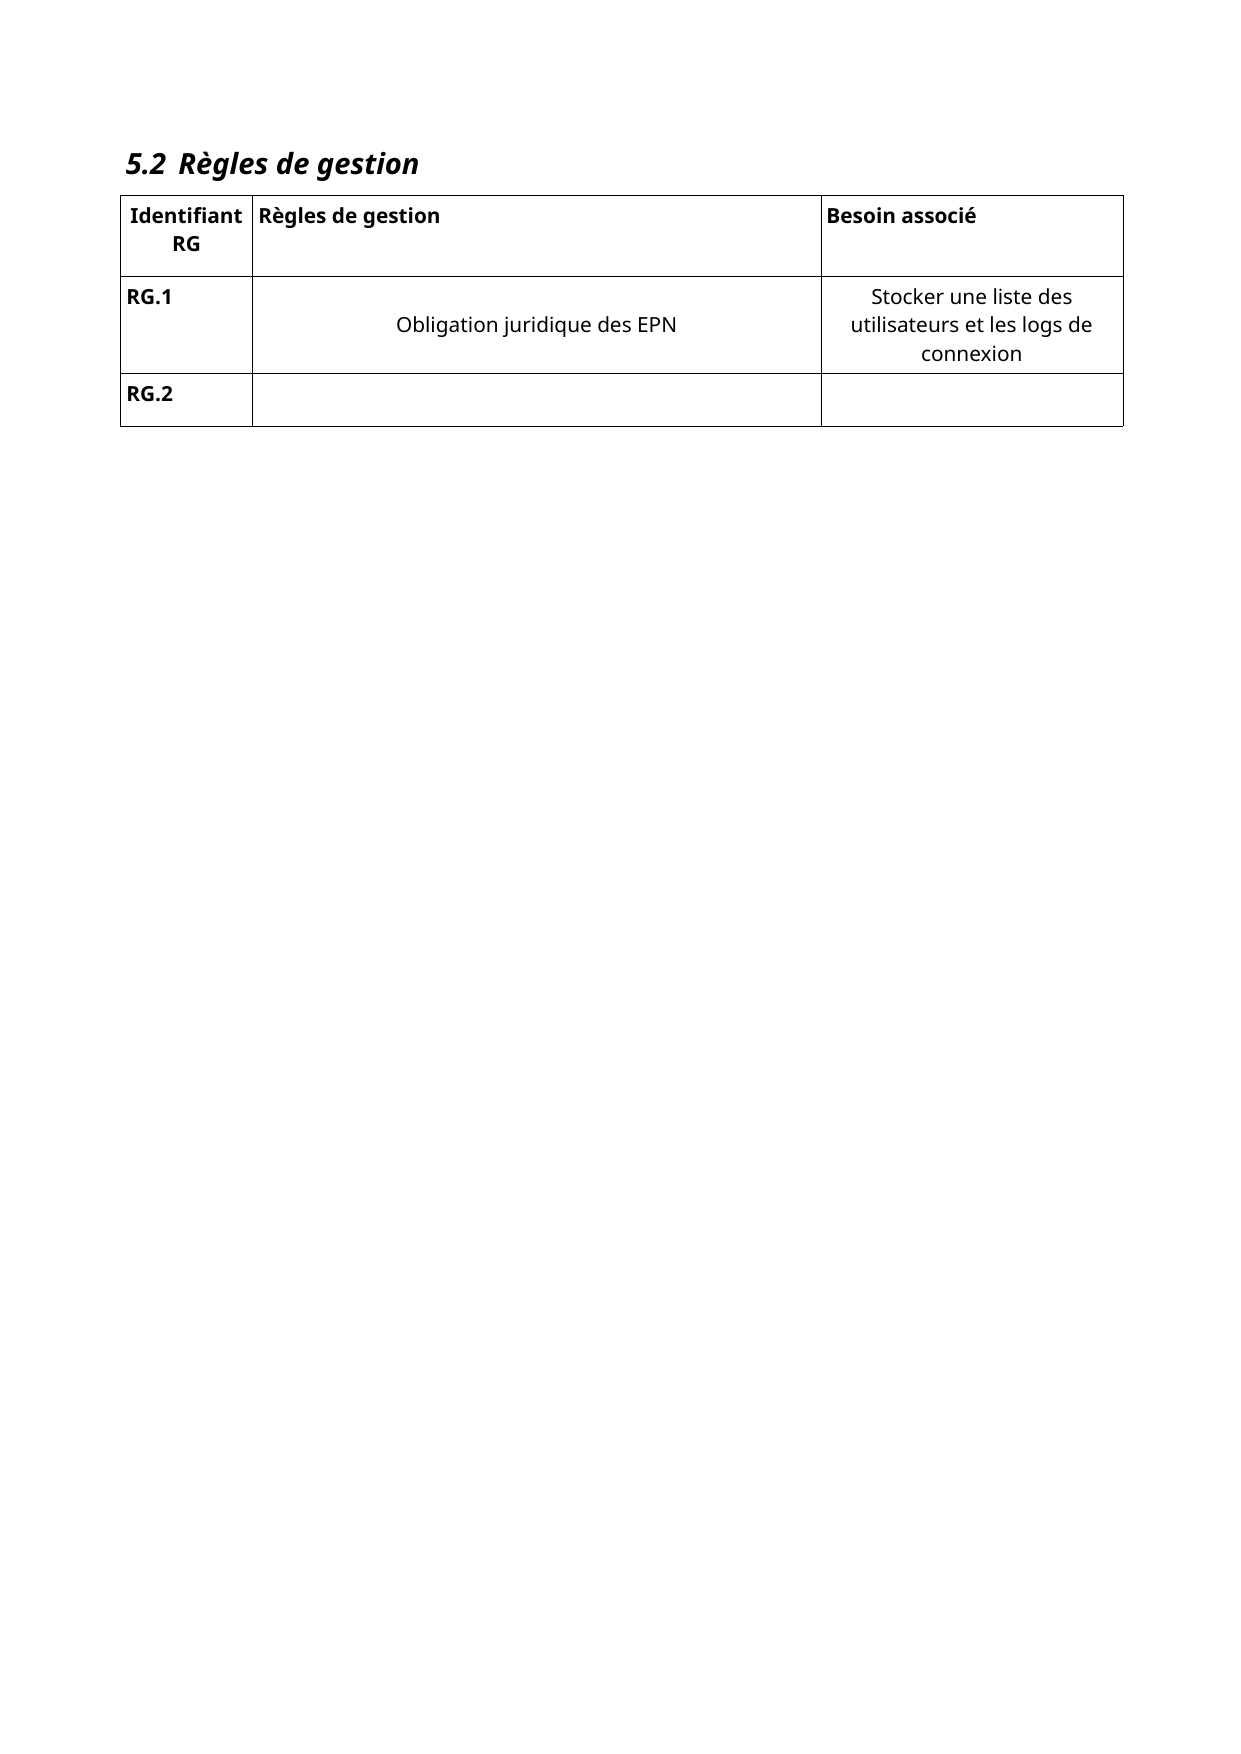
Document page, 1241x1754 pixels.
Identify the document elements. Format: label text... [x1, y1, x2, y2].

table_cell RG.2 [121, 374, 252, 426]
table_cell [822, 374, 1123, 426]
table_cell Stocker une liste des utilisateurs et les logs de connexion [822, 277, 1123, 373]
table_header Besoin associé [822, 196, 1123, 276]
table_cell [253, 374, 821, 426]
table_header Règles de gestion [253, 196, 821, 276]
table_cell Obligation juridique des EPN [253, 277, 821, 373]
table_cell RG.1 [121, 277, 252, 373]
table_header Identifiant RG [121, 196, 252, 276]
subtitle Règles de gestion [118, 143, 1122, 183]
